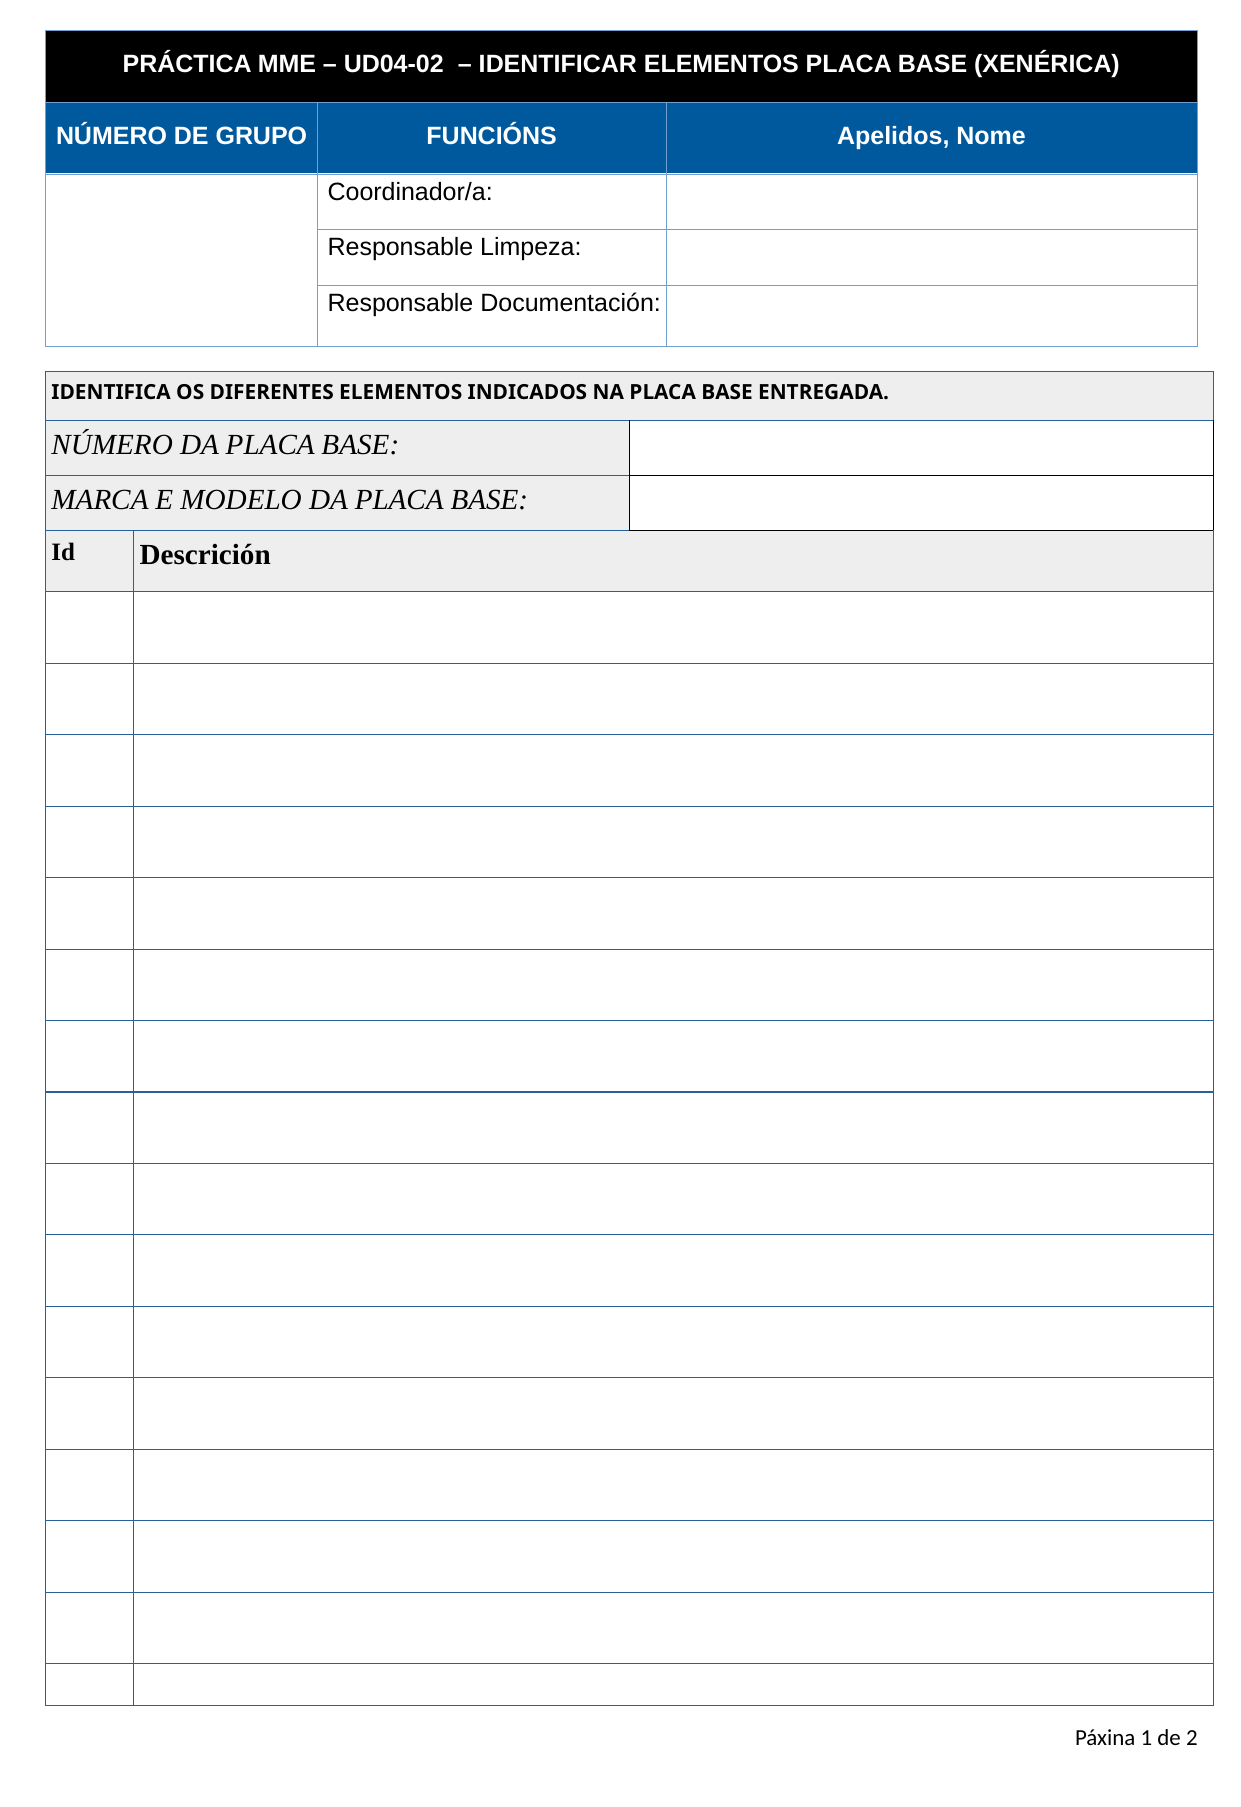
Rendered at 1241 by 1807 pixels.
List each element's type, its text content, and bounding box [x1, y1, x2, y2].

table_cell [46, 1021, 133, 1091]
table_cell [134, 1450, 1213, 1520]
table_cell [46, 1664, 133, 1705]
table_cell [46, 664, 133, 734]
table_cell [46, 1593, 133, 1663]
table_cell [46, 807, 133, 877]
table_cell [134, 1164, 1213, 1234]
table_cell [46, 1378, 133, 1449]
table_cell Responsable Documentación: [318, 286, 666, 346]
table_cell [134, 1378, 1213, 1449]
table_cell [46, 1521, 133, 1592]
table_cell [134, 1307, 1213, 1377]
table_cell [667, 175, 1197, 229]
table_cell Descrición [134, 531, 1213, 591]
table_cell [46, 592, 133, 663]
table_cell [46, 1164, 133, 1234]
table_cell [134, 1664, 1213, 1705]
table_cell [630, 476, 1213, 530]
table_cell [134, 1593, 1213, 1663]
table_cell [134, 735, 1213, 806]
table_cell [134, 592, 1213, 663]
table_cell [46, 878, 133, 948]
table_cell [134, 1235, 1213, 1306]
table_cell [134, 1093, 1213, 1163]
table_cell [46, 1450, 133, 1520]
table_cell NÚMERO DA PLACA BASE: [46, 421, 629, 475]
table_cell [46, 950, 133, 1020]
table_cell Coordinador/a: [318, 175, 666, 229]
table_cell [46, 175, 317, 346]
table_cell NÚMERO DE GRUPO [46, 103, 317, 173]
table_cell [134, 807, 1213, 877]
table_cell [134, 664, 1213, 734]
table_cell [134, 950, 1213, 1020]
table_cell FUNCIÓNS [318, 103, 666, 173]
table_cell [134, 1521, 1213, 1592]
table_cell MARCA E MODELO DA PLACA BASE: [46, 476, 629, 530]
table_cell Apelidos, Nome [667, 103, 1197, 173]
table_cell Id [46, 531, 133, 591]
table_cell [46, 1093, 133, 1163]
table_cell [134, 1021, 1213, 1091]
table_header IDENTIFICA OS DIFERENTES ELEMENTOS INDICADOS NA PLACA BASE ENTREGADA. [46, 372, 1213, 420]
table_cell [667, 230, 1197, 284]
table_cell [134, 878, 1213, 948]
table_cell [46, 1235, 133, 1306]
table_cell Responsable Limpeza: [318, 230, 666, 284]
table_header PRÁCTICA MME – UD04-02 – IDENTIFICAR ELEMENTOS PLACA BASE (XENÉRICA) [46, 31, 1197, 102]
table_cell [630, 421, 1213, 475]
table_cell [46, 735, 133, 806]
table_cell [667, 286, 1197, 346]
table_cell [46, 1307, 133, 1377]
